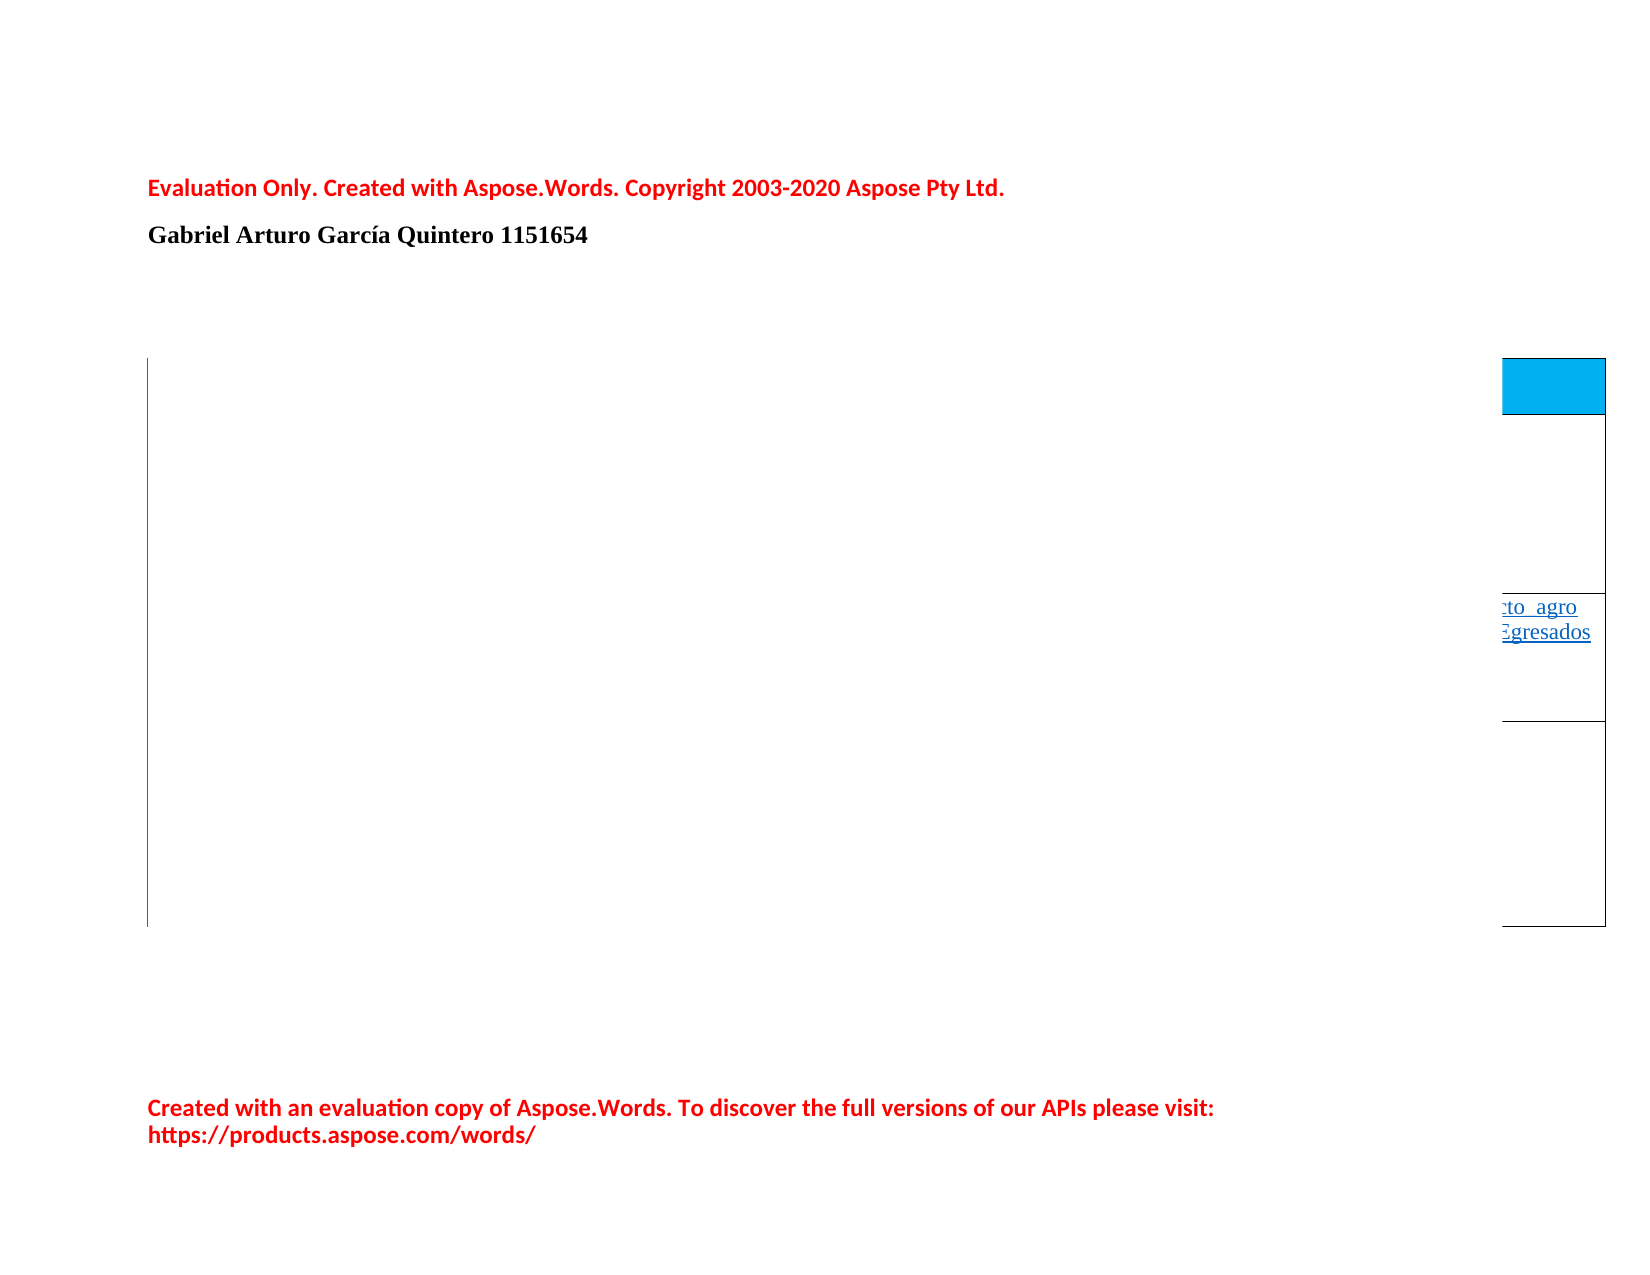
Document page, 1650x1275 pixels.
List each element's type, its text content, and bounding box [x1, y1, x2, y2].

table_cell [1503, 415, 1605, 593]
text Gabriel Arturo García Quintero 1151654 [148, 221, 1502, 248]
table_header link [1503, 359, 1605, 414]
text Evaluation Only. Created with Aspose.Words. Copyright 2003-2020 Aspose Pty Ltd. [148, 177, 1502, 202]
table_cell https://github.com/gabrielgarcia2211/proyecto_agro https://github.com/Ivancito-ur/ProyectoAPI_Egresados [1503, 594, 1605, 721]
table_cell [1503, 722, 1605, 926]
